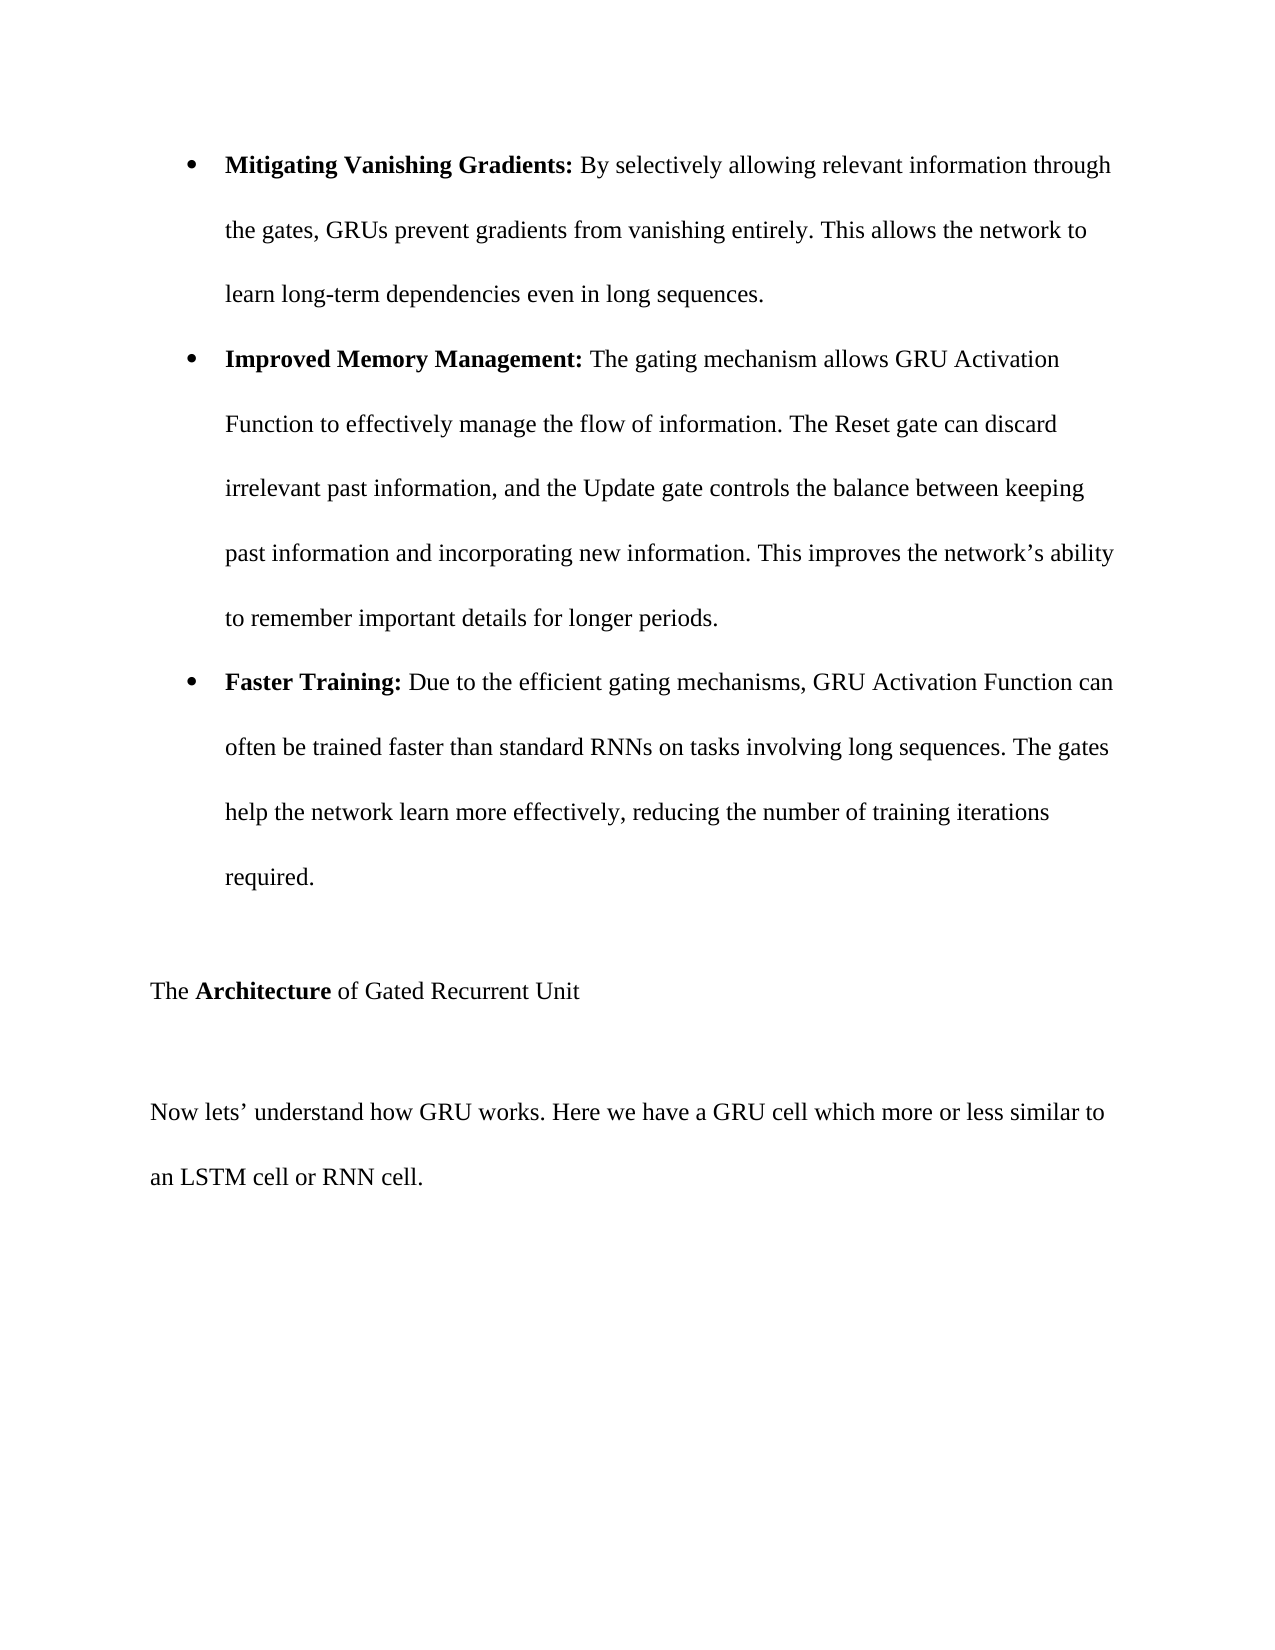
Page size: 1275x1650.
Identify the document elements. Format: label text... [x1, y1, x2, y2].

subtitle The Architecture of Gated Recurrent Unit [150, 976, 1125, 1005]
list Faster Training: Due to the efficient gating mechanisms, GRU Activation Function can often be trained faster than standard RNNs on tasks involving long sequences. The gates help the network learn more effectively, reducing the number of training iterations required. [187, 667, 1125, 890]
list Improved Memory Management: The gating mechanism allows GRU Activation Function to effectively manage the flow of information. The Reset gate can discard irrelevant past information, and the Update gate controls the balance between keeping past information and incorporating new information. This improves the network’s ability to remember important details for longer periods. [187, 344, 1125, 632]
list Mitigating Vanishing Gradients: By selectively allowing relevant information through the gates, GRUs prevent gradients from vanishing entirely. This allows the network to learn long-term dependencies even in long sequences. [187, 150, 1125, 308]
text Now lets’ understand how GRU works. Here we have a GRU cell which more or less similar to an LSTM cell or RNN cell. [150, 1097, 1125, 1191]
